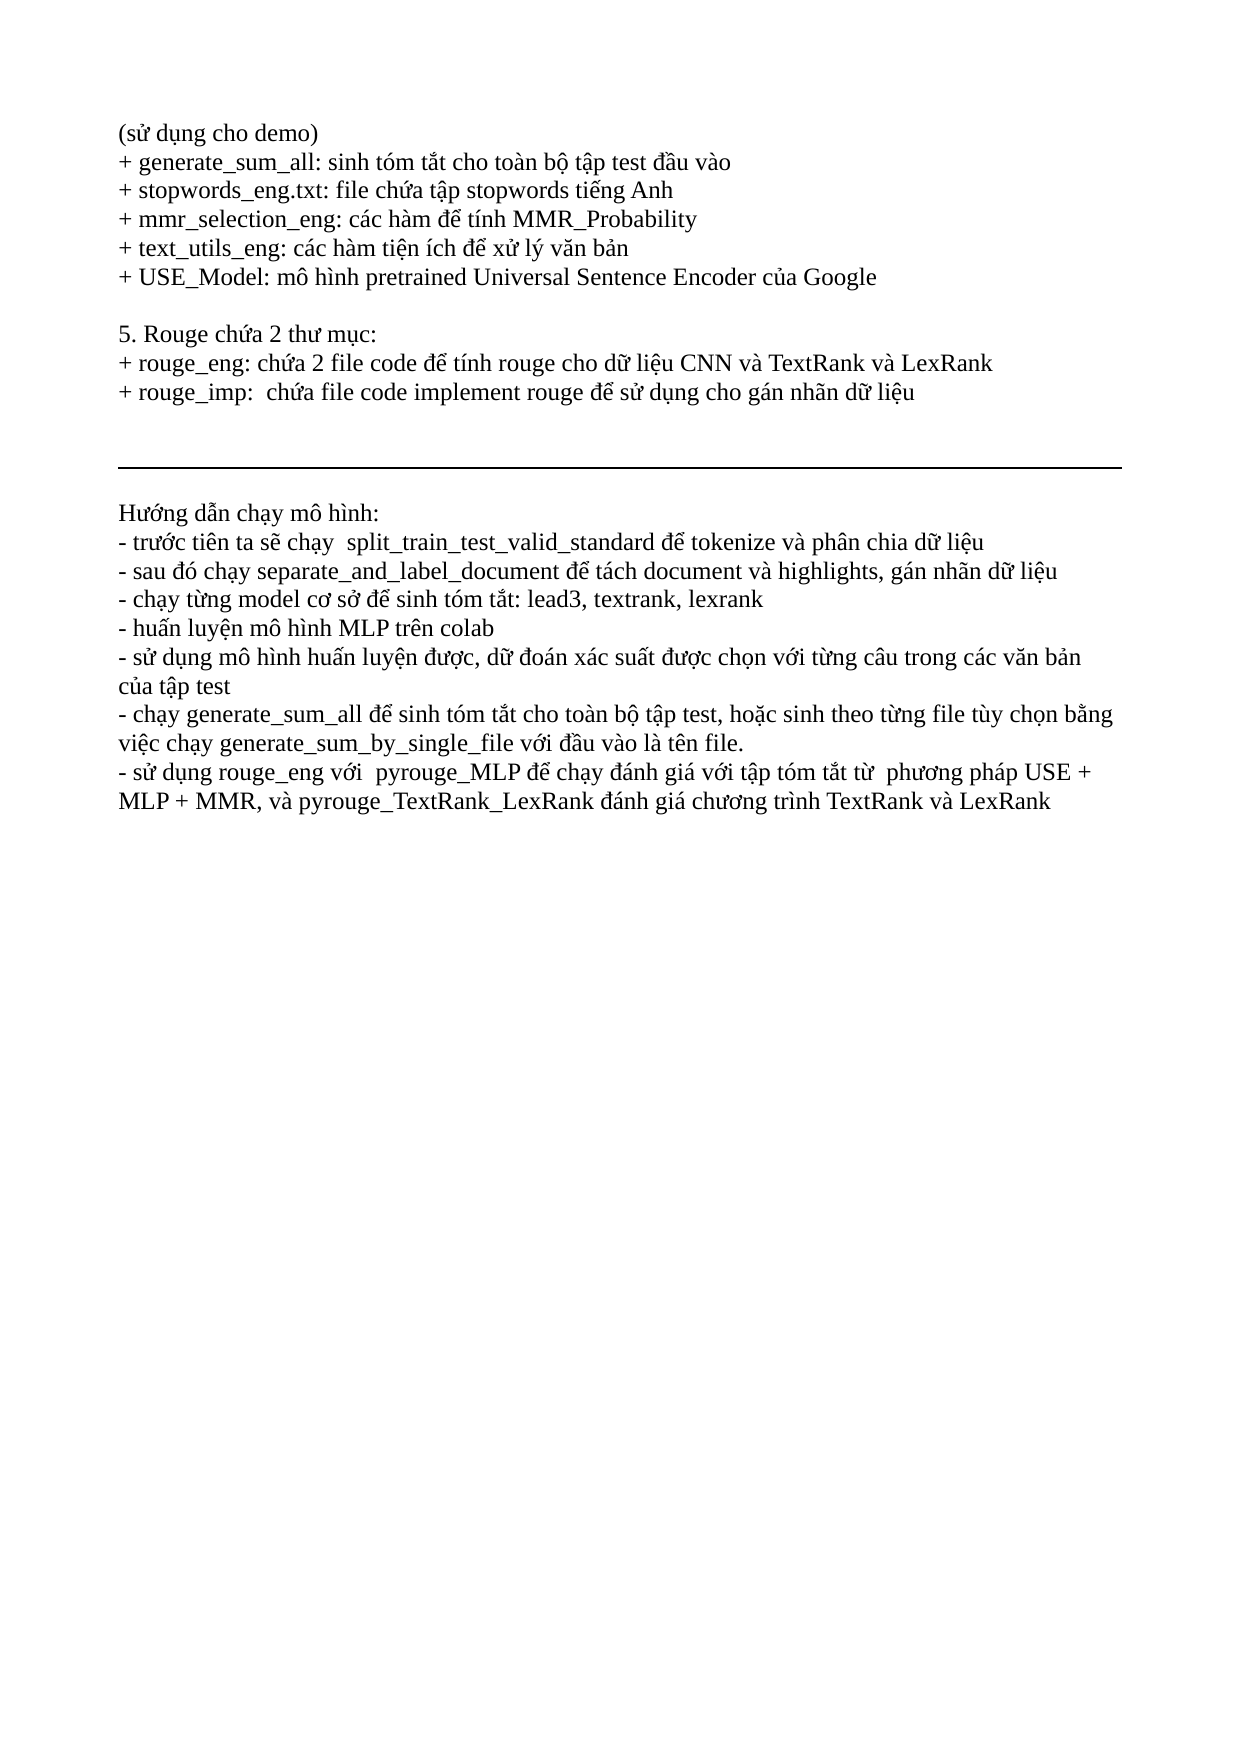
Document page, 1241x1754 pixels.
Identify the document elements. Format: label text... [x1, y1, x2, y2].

text + rouge_imp: chứa file code implement rouge để sử dụng cho gán nhãn dữ liệu [118, 377, 1122, 406]
text (sử dụng cho demo) [118, 118, 1122, 147]
text - sau đó chạy separate_and_label_document để tách document và highlights, gán nhãn dữ liệu [118, 556, 1122, 584]
text - trước tiên ta sẽ chạy split_train_test_valid_standard để tokenize và phân chia dữ liệu [118, 527, 1122, 556]
text + stopwords_eng.txt: file chứa tập stopwords tiếng Anh [118, 176, 1122, 204]
text - sử dụng rouge_eng với pyrouge_MLP để chạy đánh giá với tập tóm tắt từ phương pháp USE + MLP + MMR, và pyrouge_TextRank_LexRank đánh giá chương trình TextRank và LexRank [118, 757, 1122, 814]
text + generate_sum_all: sinh tóm tắt cho toàn bộ tập test đầu vào [118, 147, 1122, 176]
text - chạy từng model cơ sở để sinh tóm tắt: lead3, textrank, lexrank [118, 584, 1122, 613]
text - huấn luyện mô hình MLP trên colab [118, 613, 1122, 642]
text + text_utils_eng: các hàm tiện ích để xử lý văn bản [118, 233, 1122, 262]
text + mmr_selection_eng: các hàm để tính MMR_Probability [118, 204, 1122, 233]
text - chạy generate_sum_all để sinh tóm tắt cho toàn bộ tập test, hoặc sinh theo từng file tùy chọn bằng việc chạy generate_sum_by_single_file với đầu vào là tên file. [118, 699, 1122, 757]
text 5. Rouge chứa 2 thư mục: [118, 319, 1122, 348]
text + USE_Model: mô hình pretrained Universal Sentence Encoder của Google [118, 262, 1122, 291]
text - sử dụng mô hình huấn luyện được, dữ đoán xác suất được chọn với từng câu trong các văn bản của tập test [118, 642, 1122, 699]
text + rouge_eng: chứa 2 file code để tính rouge cho dữ liệu CNN và TextRank và LexRank [118, 348, 1122, 377]
text Hướng dẫn chạy mô hình: [118, 498, 1122, 527]
